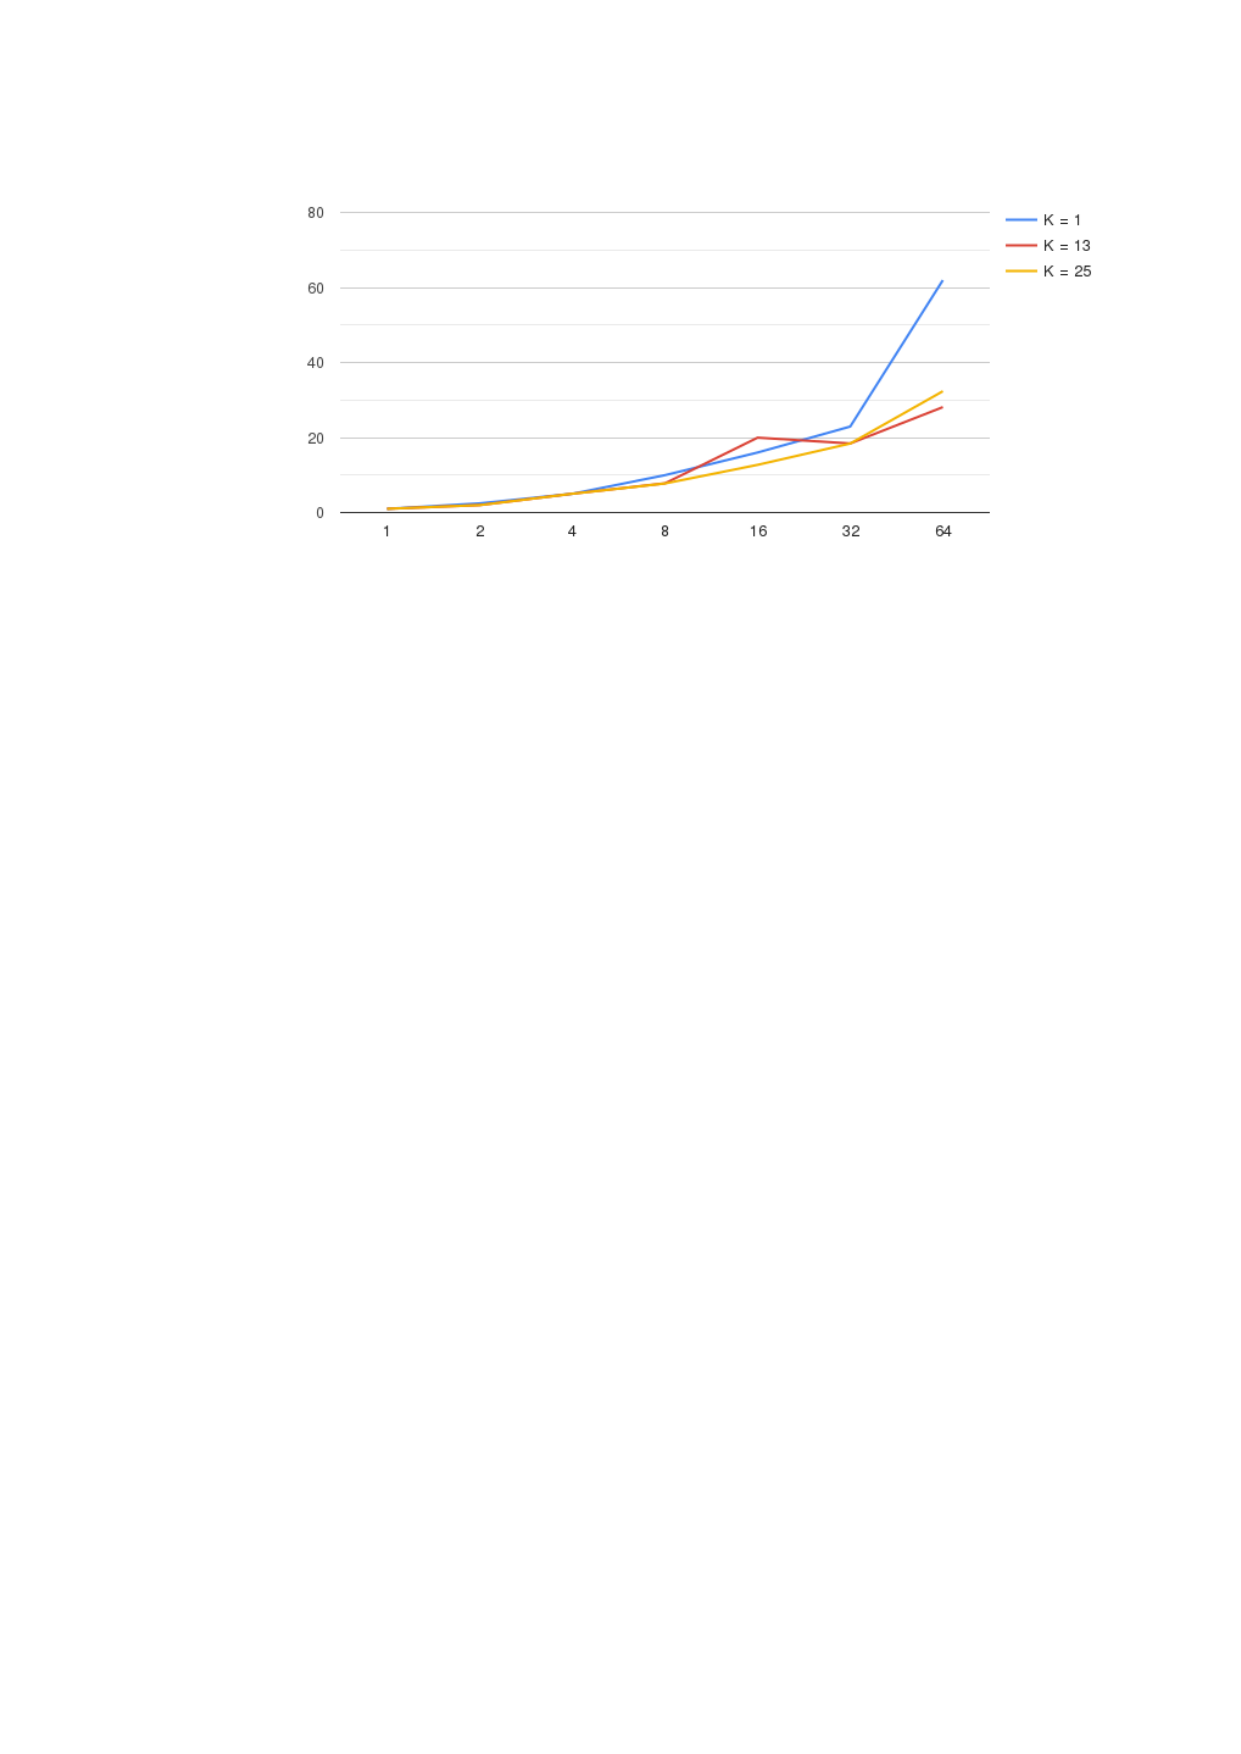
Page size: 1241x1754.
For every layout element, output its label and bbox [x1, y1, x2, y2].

picture [177, 118, 1152, 606]
